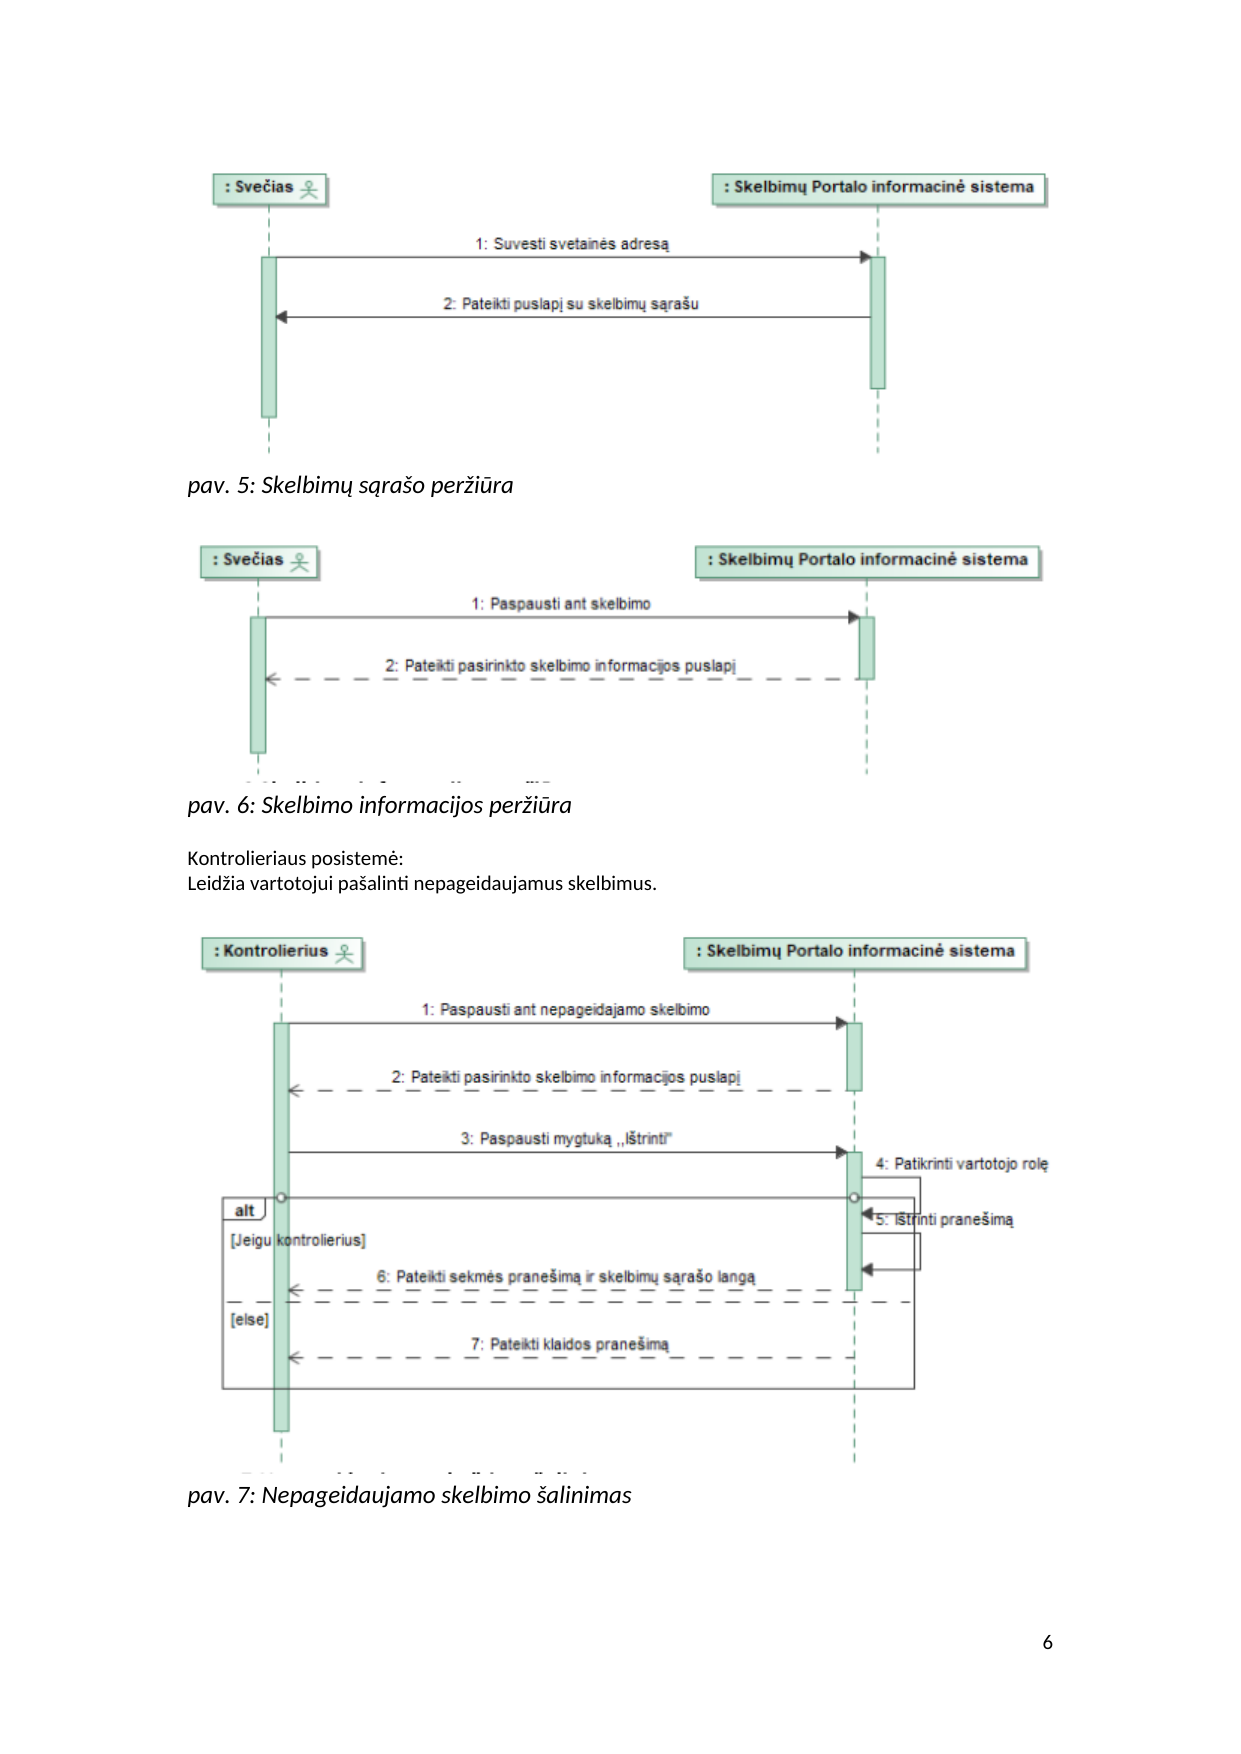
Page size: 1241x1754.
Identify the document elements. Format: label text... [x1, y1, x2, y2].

text Kontrolieriaus posistemė: [187, 845, 1053, 871]
picture [187, 933, 1053, 1474]
text pav. 5: Skelbimų sąrašo peržiūra [187, 464, 1053, 500]
picture [187, 162, 1053, 464]
text Leidžia vartotojui pašalinti nepageidaujamus skelbimus. [187, 871, 1053, 896]
text pav. 7: Nepageidaujamo skelbimo šalinimas [187, 1474, 1053, 1510]
picture [187, 538, 1053, 783]
text pav. 6: Skelbimo informacijos peržiūra [187, 783, 1053, 820]
